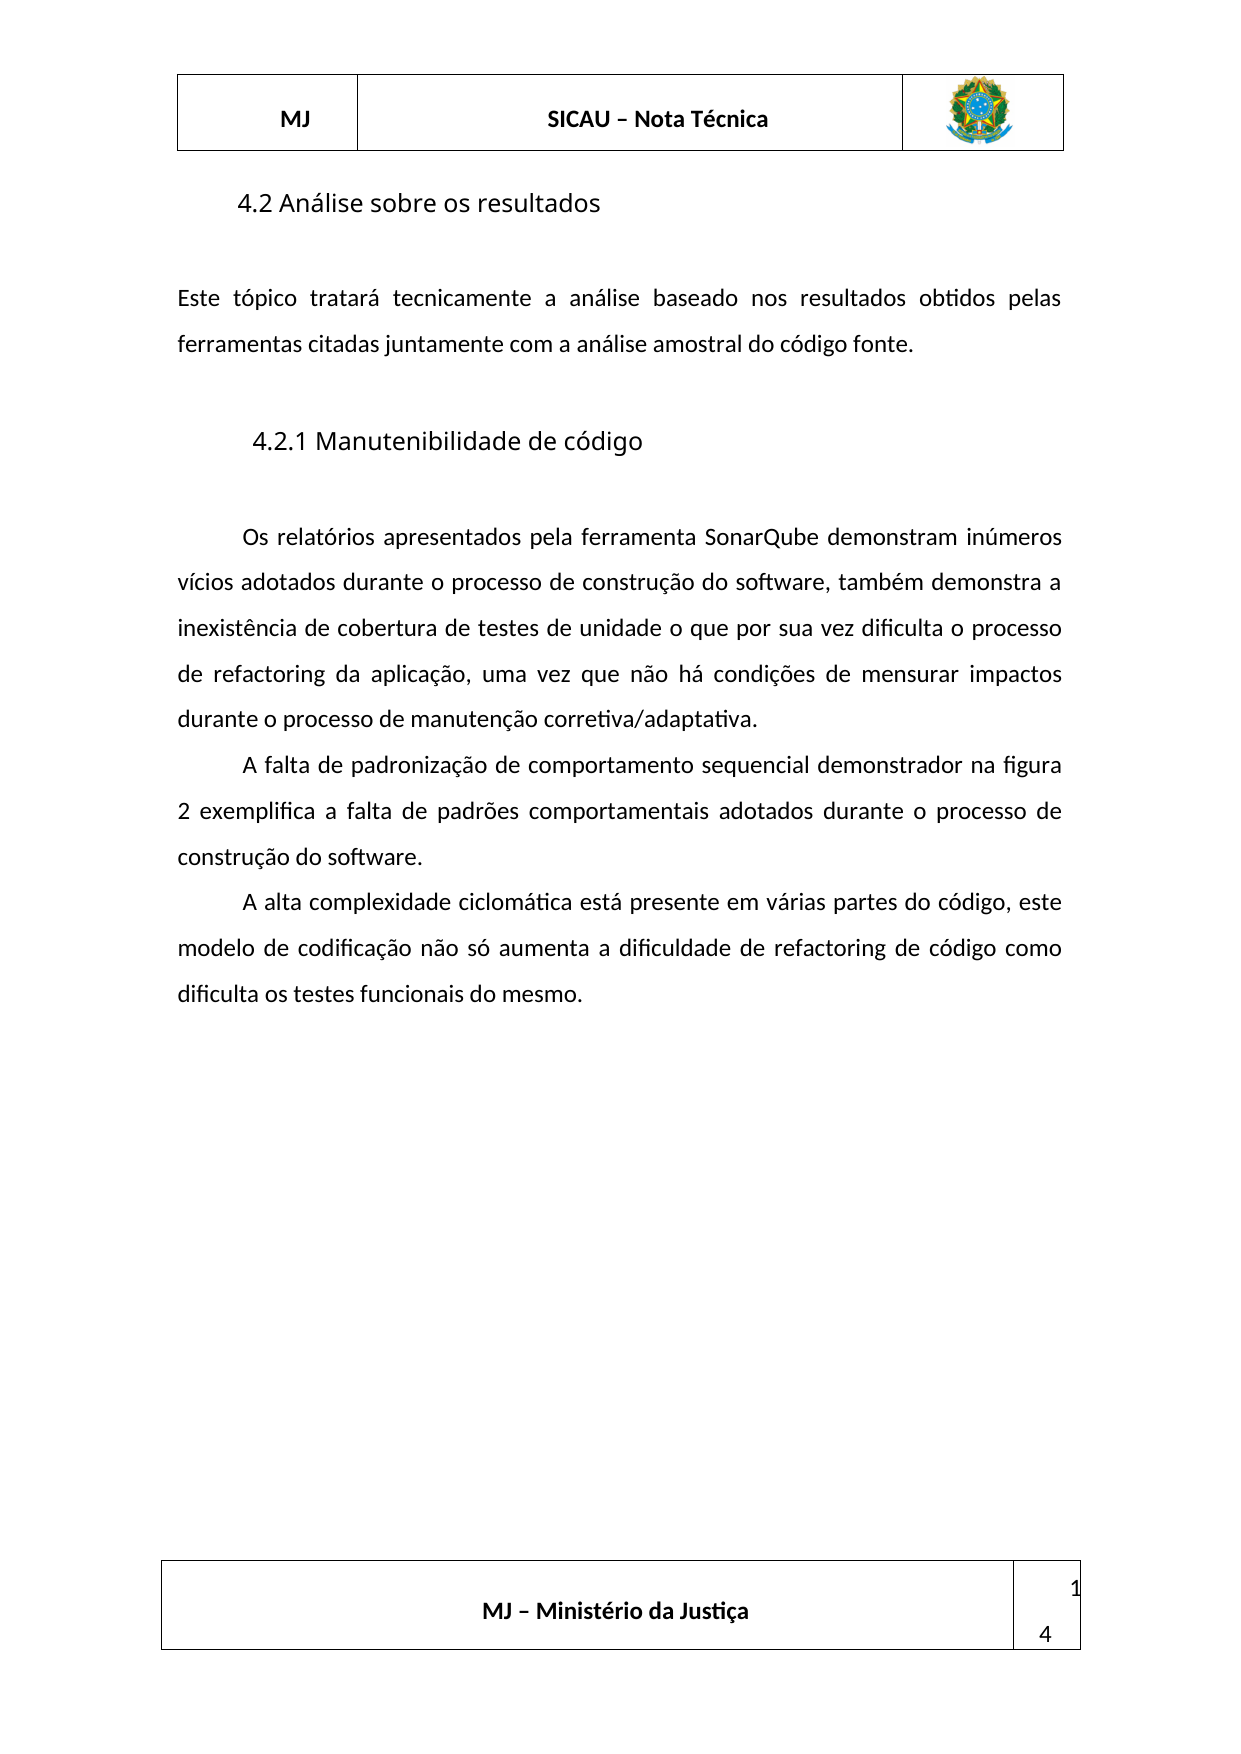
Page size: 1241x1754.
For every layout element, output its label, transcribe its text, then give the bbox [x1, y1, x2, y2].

text Este tópico tratará tecnicamente a análise baseado nos resultados obtidos pelas ferramentas citadas juntamente com a análise amostral do código fonte. [100, 313, 1063, 359]
text A alta complexidade ciclomática está presente em várias partes do código, este modelo de codificação não só aumenta a dificuldade de refactoring de código como dificulta os testes funcionais do mesmo. [177, 963, 1063, 1008]
subtitle 4.2 Análise sobre os resultados [601, 186, 1063, 220]
text A falta de padronização de comportamento sequencial demonstrador na figura 2 exemplifica a falta de padrões comportamentais adotados durante o processo de construção do software. [177, 826, 1063, 871]
text A alta complexidade ciclomática está presente em várias partes do código, este modelo de codificação não só aumenta a dificuldade de refactoring de código como dificulta os testes funcionais do mesmo. [177, 887, 1063, 932]
text Os relatórios apresentados pela ferramenta SonarQube demonstram inúmeros vícios adotados durante o processo de construção do software, também demonstra a inexistência de cobertura de testes de unidade o que por sua vez dificulta o processo de refactoring da aplicação, uma vez que não há condições de mensurar impactos durante o processo de manutenção corretiva/adaptativa. [177, 597, 1063, 612]
text Os relatórios apresentados pela ferramenta SonarQube demonstram inúmeros vícios adotados durante o processo de construção do software, também demonstra a inexistência de cobertura de testes de unidade o que por sua vez dificulta o processo de refactoring da aplicação, uma vez que não há condições de mensurar impactos durante o processo de manutenção corretiva/adaptativa. [177, 521, 1063, 566]
subtitle 4.2 Análise sobre os resultados [177, 186, 237, 220]
subtitle 4.2.1 Manutenibilidade de código [177, 424, 252, 458]
picture [944, 75, 1020, 149]
text Os relatórios apresentados pela ferramenta SonarQube demonstram inúmeros vícios adotados durante o processo de construção do software, também demonstra a inexistência de cobertura de testes de unidade o que por sua vez dificulta o processo de refactoring da aplicação, uma vez que não há condições de mensurar impactos durante o processo de manutenção corretiva/adaptativa. [177, 688, 1063, 734]
text A falta de padronização de comportamento sequencial demonstrador na figura 2 exemplifica a falta de padrões comportamentais adotados durante o processo de construção do software. [177, 749, 1063, 795]
text Os relatórios apresentados pela ferramenta SonarQube demonstram inúmeros vícios adotados durante o processo de construção do software, também demonstra a inexistência de cobertura de testes de unidade o que por sua vez dificulta o processo de refactoring da aplicação, uma vez que não há condições de mensurar impactos durante o processo de manutenção corretiva/adaptativa. [177, 643, 1063, 658]
subtitle 4.2.1 Manutenibilidade de código [643, 424, 1063, 458]
